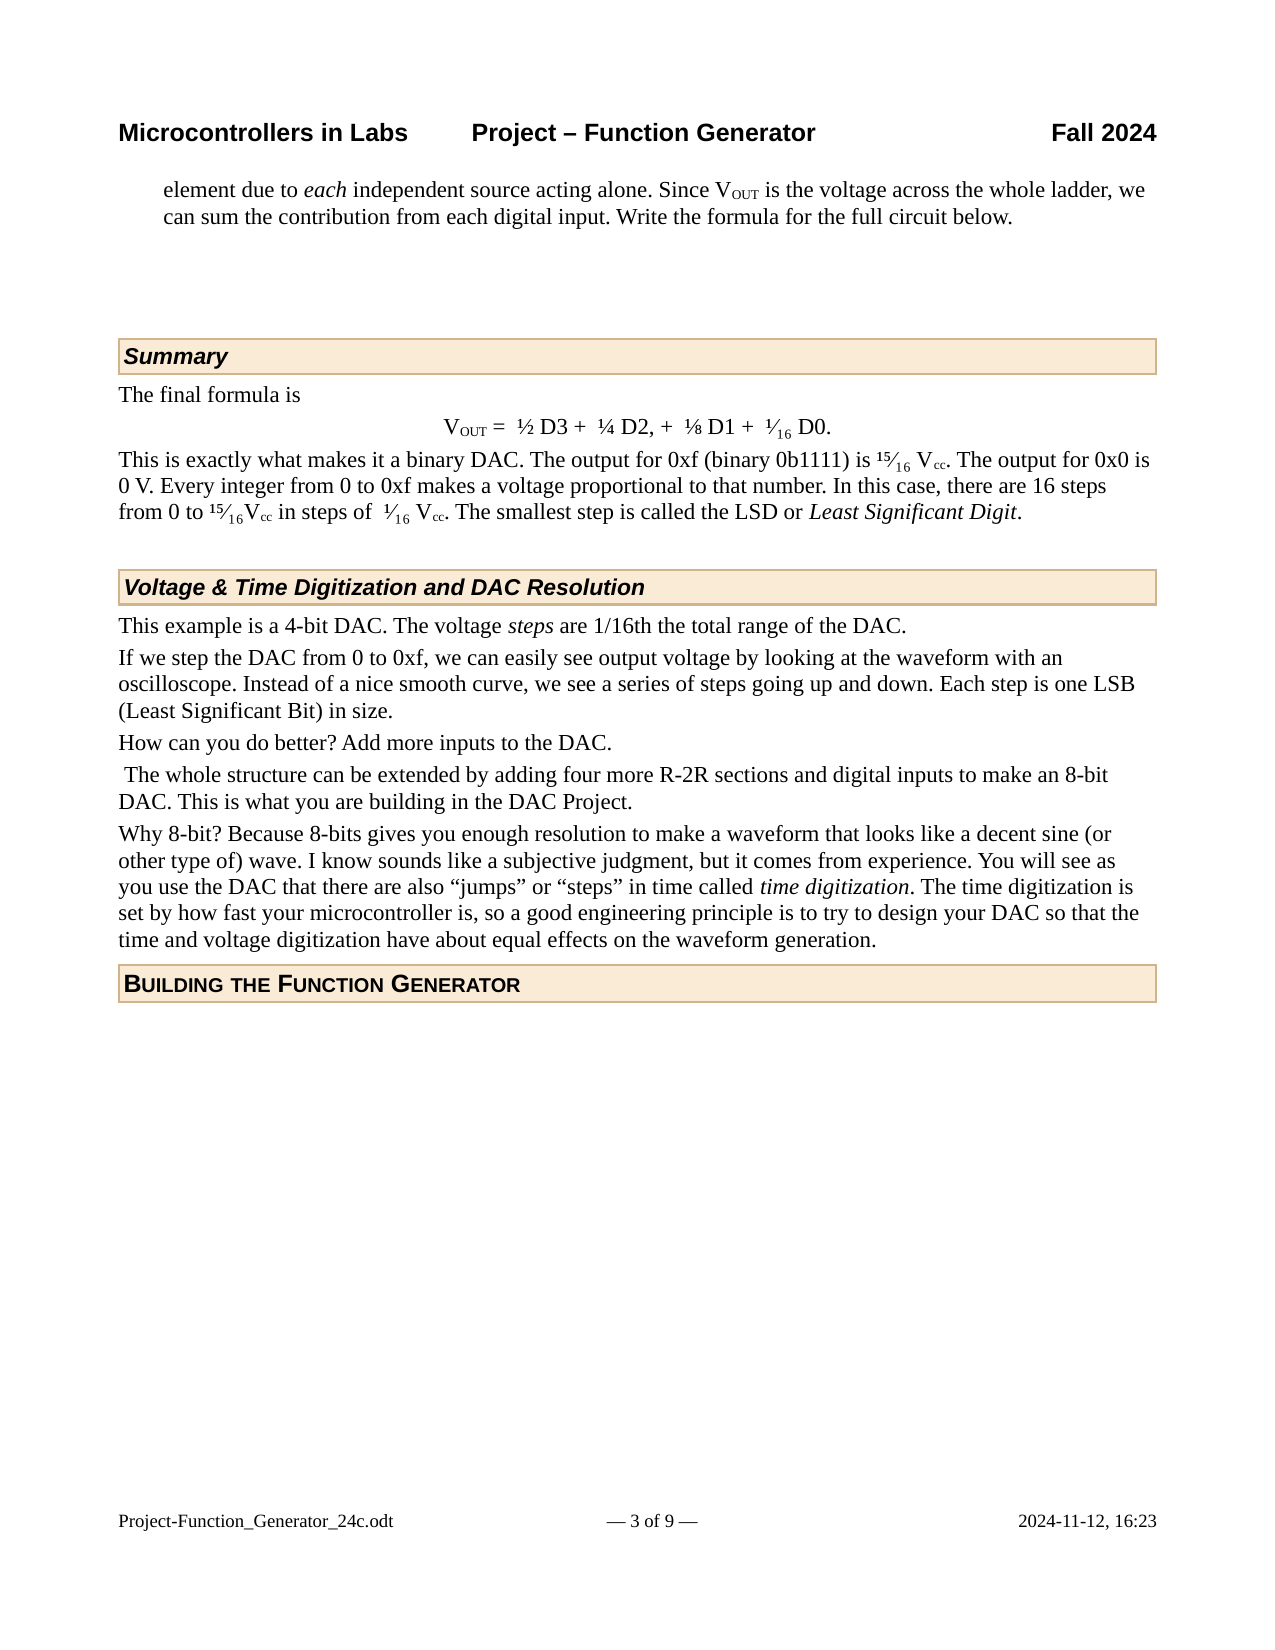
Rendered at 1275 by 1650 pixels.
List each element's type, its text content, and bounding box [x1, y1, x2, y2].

text VOUT = ½ D3 + ¼ D2, + ⅛ D1 + ¹⁄₁₆ D0. [118, 413, 1157, 439]
text How can you do better? Add more inputs to the DAC. [118, 729, 1157, 756]
text Why 8-bit? Because 8-bits gives you enough resolution to make a waveform that looks like a decent sine (or other type of) wave. I know sounds like a subjective judgment, but it comes from experience. You will see as you use the DAC that there are also “jumps” or “steps” in time called time digitization. The time digitization is set by how fast your microcontroller is, so a good engineering principle is to try to design your DAC so that the time and voltage digitization have about equal effects on the waveform generation. [118, 820, 1157, 952]
text This is exactly what makes it a binary DAC. The output for 0xf (binary 0b1111) is ¹⁵⁄₁₆ Vcc. The output for 0x0 is 0 V. Every integer from 0 to 0xf makes a voltage proportional to that number. In this case, there are 16 steps from 0 to ¹⁵⁄₁₆Vcc in steps of ¹⁄₁₆ Vcc. The smallest step is called the LSD or Least Significant Digit. [118, 446, 1157, 525]
text If we step the DAC from 0 to 0xf, we can easily see output voltage by looking at the waveform with an oscilloscope. Instead of a nice smooth curve, we see a series of steps going up and down. Each step is one LSB (Least Significant Bit) in size. [118, 644, 1157, 723]
subtitle Voltage & Time Digitization and DAC Resolution [120, 571, 1155, 603]
text The whole structure can be extended by adding four more R-2R sections and digital inputs to make an 8-bit DAC. This is what you are building in the DAC Project. [118, 762, 1157, 814]
subtitle Building the Function Generator [120, 966, 1155, 1001]
text The final formula is [118, 381, 1157, 407]
subtitle Summary [120, 340, 1155, 373]
text This example is a 4-bit DAC. The voltage steps are 1/16th the total range of the DAC. [118, 612, 1157, 638]
list element due to each independent source acting alone. Since VOUT is the voltage across the whole ladder, we can sum the contribution from each digital input. Write the formula for the full circuit below. [118, 176, 1157, 229]
